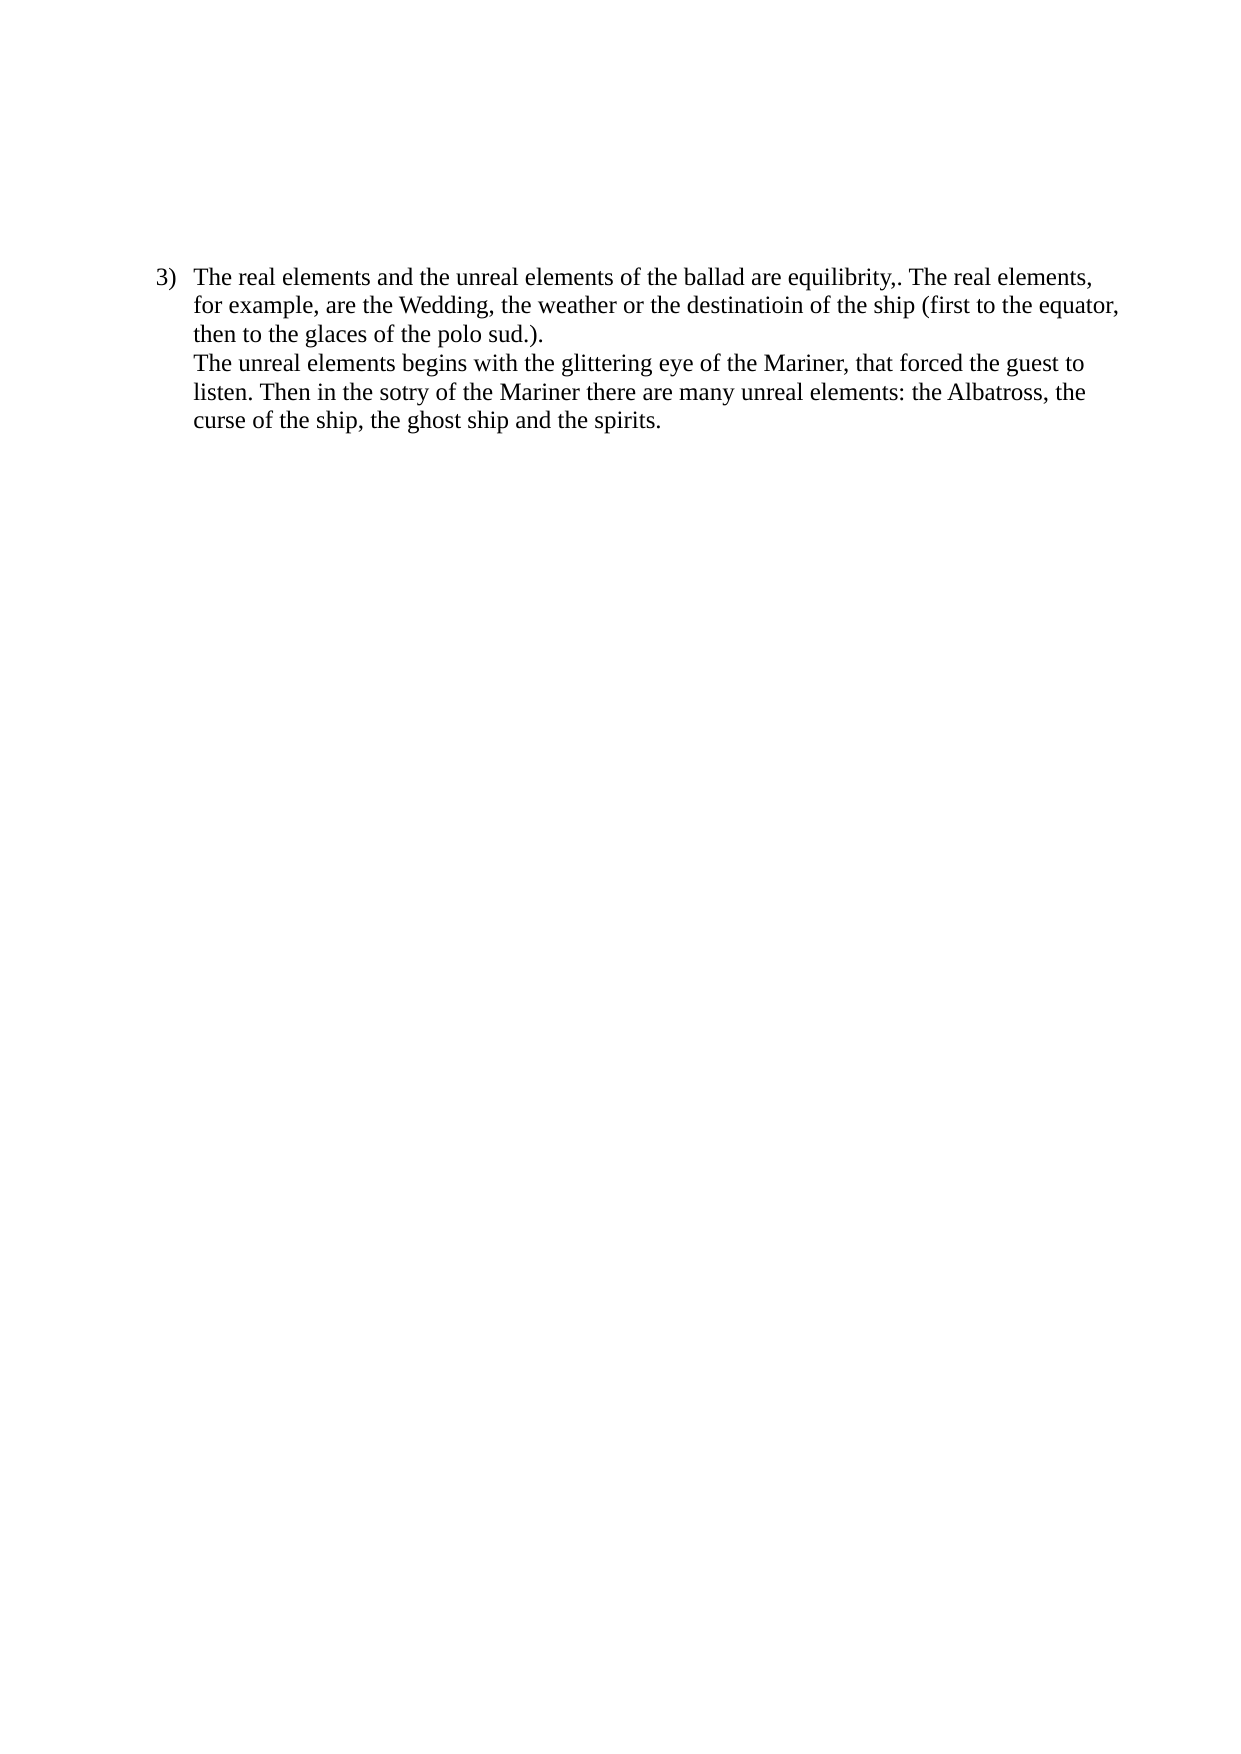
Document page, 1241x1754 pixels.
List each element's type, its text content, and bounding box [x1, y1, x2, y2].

list The real elements and the unreal elements of the ballad are equilibrity,. The real elements, for example, are the Wedding, the weather or the destinatioin of the ship (first to the equator, then to the glaces of the polo sud.). [156, 262, 1122, 348]
list The unreal elements begins with the glittering eye of the Mariner, that forced the guest to listen. Then in the sotry of the Mariner there are many unreal elements: the Albatross, the curse of the ship, the ghost ship and the spirits. [156, 348, 1122, 434]
